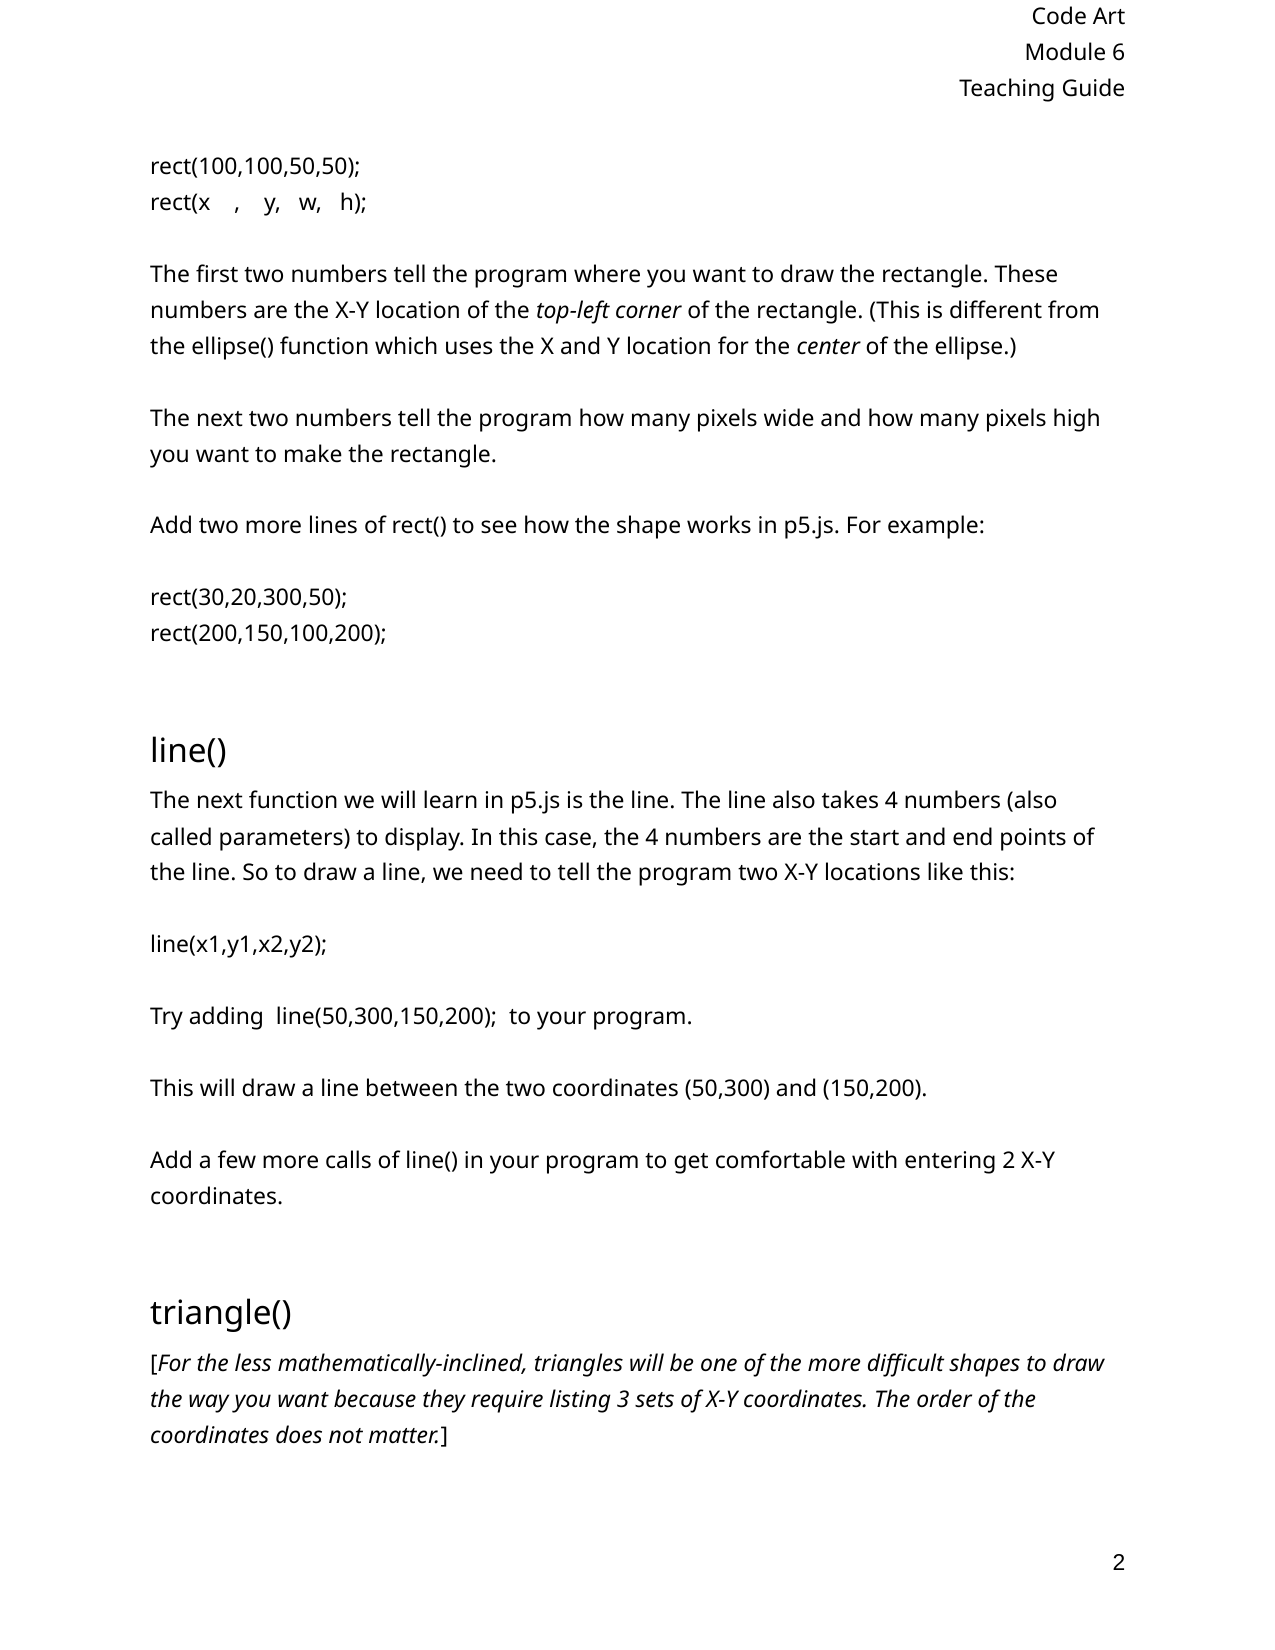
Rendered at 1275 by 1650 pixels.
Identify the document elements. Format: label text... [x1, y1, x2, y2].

subtitle triangle() [150, 1289, 1125, 1334]
text rect(x , y, w, h); [150, 186, 1125, 217]
text The next function we will learn in p5.js is the line. The line also takes 4 numbers (also called parameters) to display. In this case, the 4 numbers are the start and end points of the line. So to draw a line, we need to tell the program two X-Y locations like this: [150, 784, 1125, 888]
text rect(200,150,100,200); [150, 617, 1125, 648]
text Try adding line(50,300,150,200); to your program. [150, 1000, 1125, 1031]
text rect(30,20,300,50); [150, 581, 1125, 612]
text rect(100,100,50,50); [150, 150, 1125, 181]
text The first two numbers tell the program where you want to draw the rectangle. These numbers are the X-Y location of the top-left corner of the rectangle. (This is different from the ellipse() function which uses the X and Y location for the center of the ellipse.) [150, 258, 1125, 361]
text This will draw a line between the two coordinates (50,300) and (150,200). [150, 1072, 1125, 1103]
text Add a few more calls of line() in your program to get comfortable with entering 2 X-Y coordinates. [150, 1144, 1125, 1211]
text line(x1,y1,x2,y2); [150, 928, 1125, 959]
text [For the less mathematically-inclined, triangles will be one of the more difficult shapes to draw the way you want because they require listing 3 sets of X-Y coordinates. The order of the coordinates does not matter.] [150, 1347, 1125, 1450]
subtitle line() [150, 727, 1125, 772]
text The next two numbers tell the program how many pixels wide and how many pixels high you want to make the rectangle. [150, 402, 1125, 469]
text Add two more lines of rect() to see how the shape works in p5.js. For example: [150, 509, 1125, 541]
